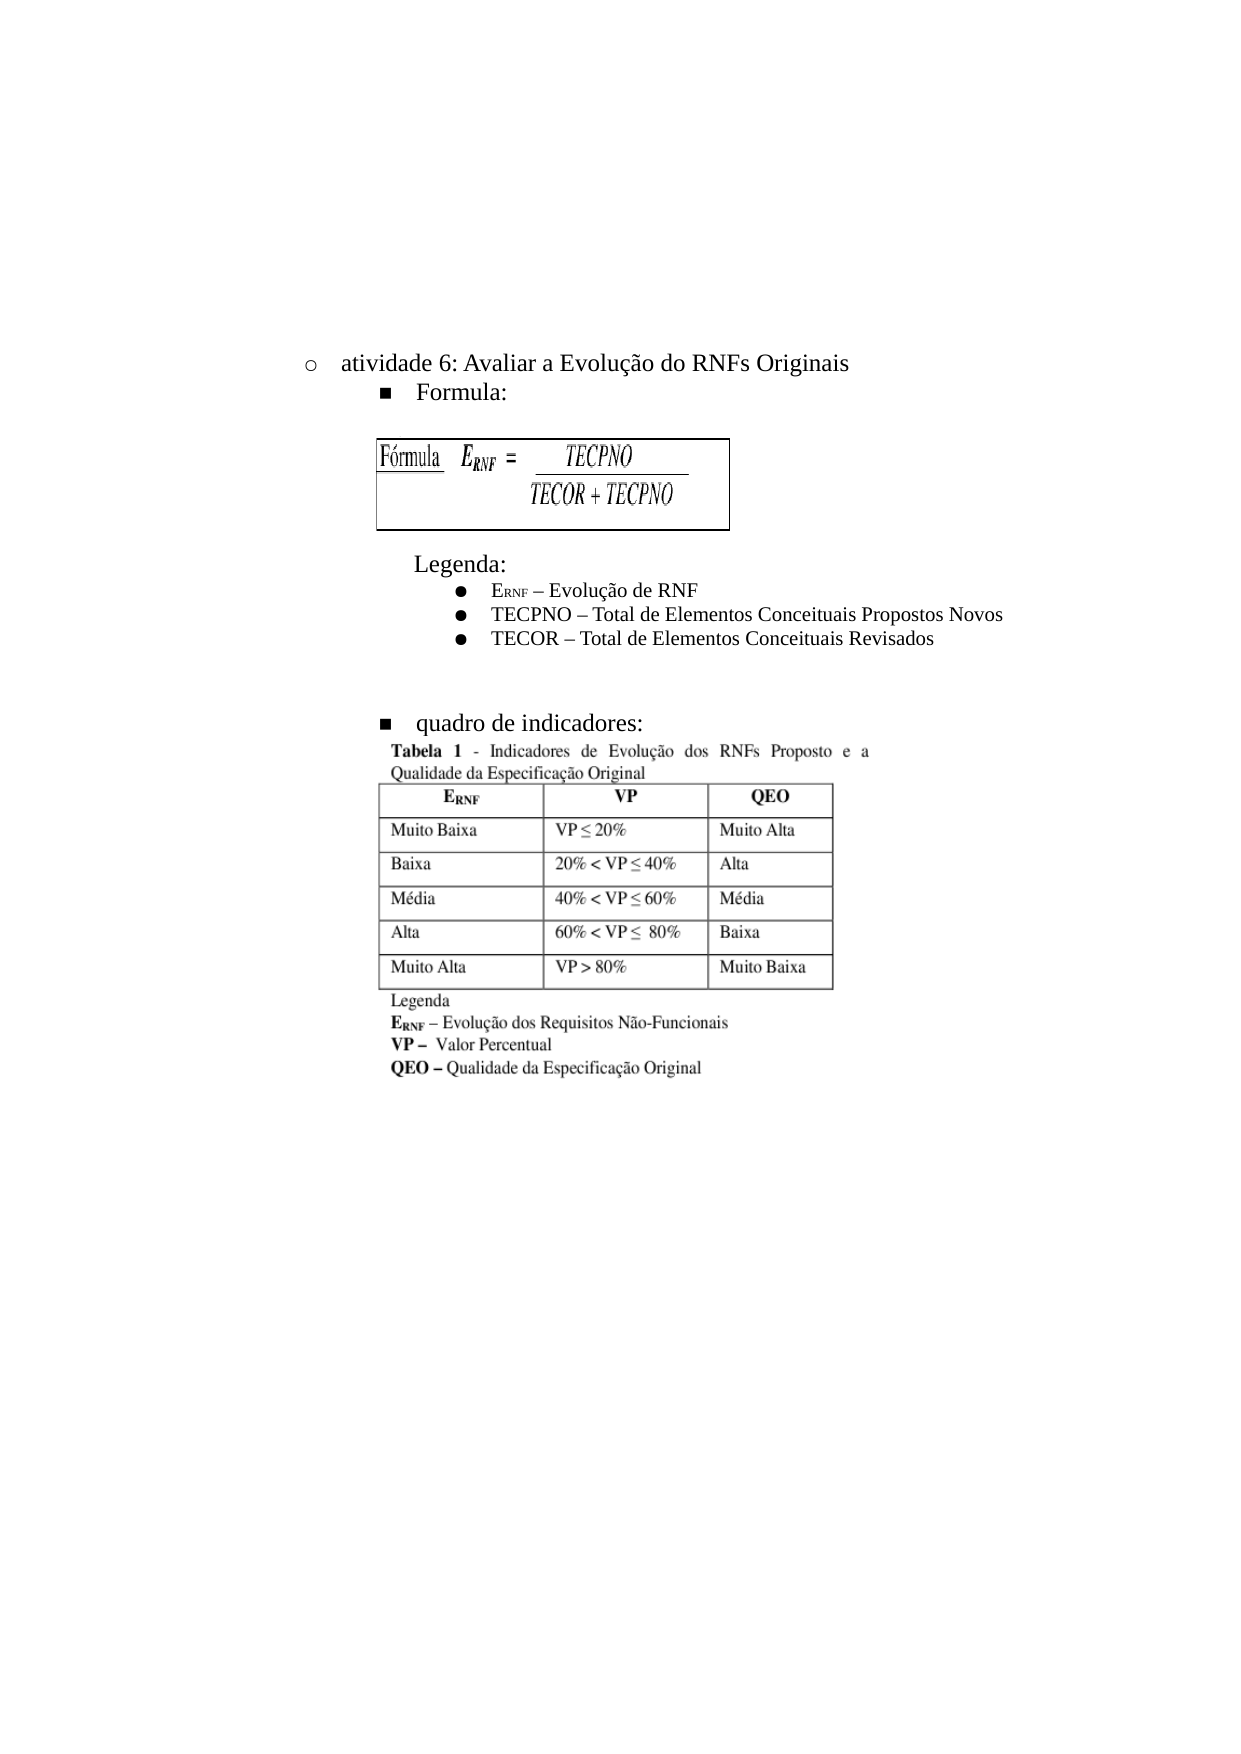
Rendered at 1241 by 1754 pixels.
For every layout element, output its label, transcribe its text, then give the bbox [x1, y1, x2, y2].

list Formula: [378, 377, 1122, 406]
picture [373, 436, 731, 537]
list quadro de indicadores: [378, 708, 1122, 737]
list TECPNO – Total de Elementos Conceituais Propostos Novos [453, 602, 1122, 626]
list TECOR – Total de Elementos Conceituais Revisados [453, 626, 1122, 650]
picture [358, 736, 882, 1098]
list atividade 6: Avaliar a Evolução do RNFs Originais [303, 348, 1122, 377]
text Legenda: [118, 549, 1122, 578]
list ERNF – Evolução de RNF [453, 578, 1122, 602]
